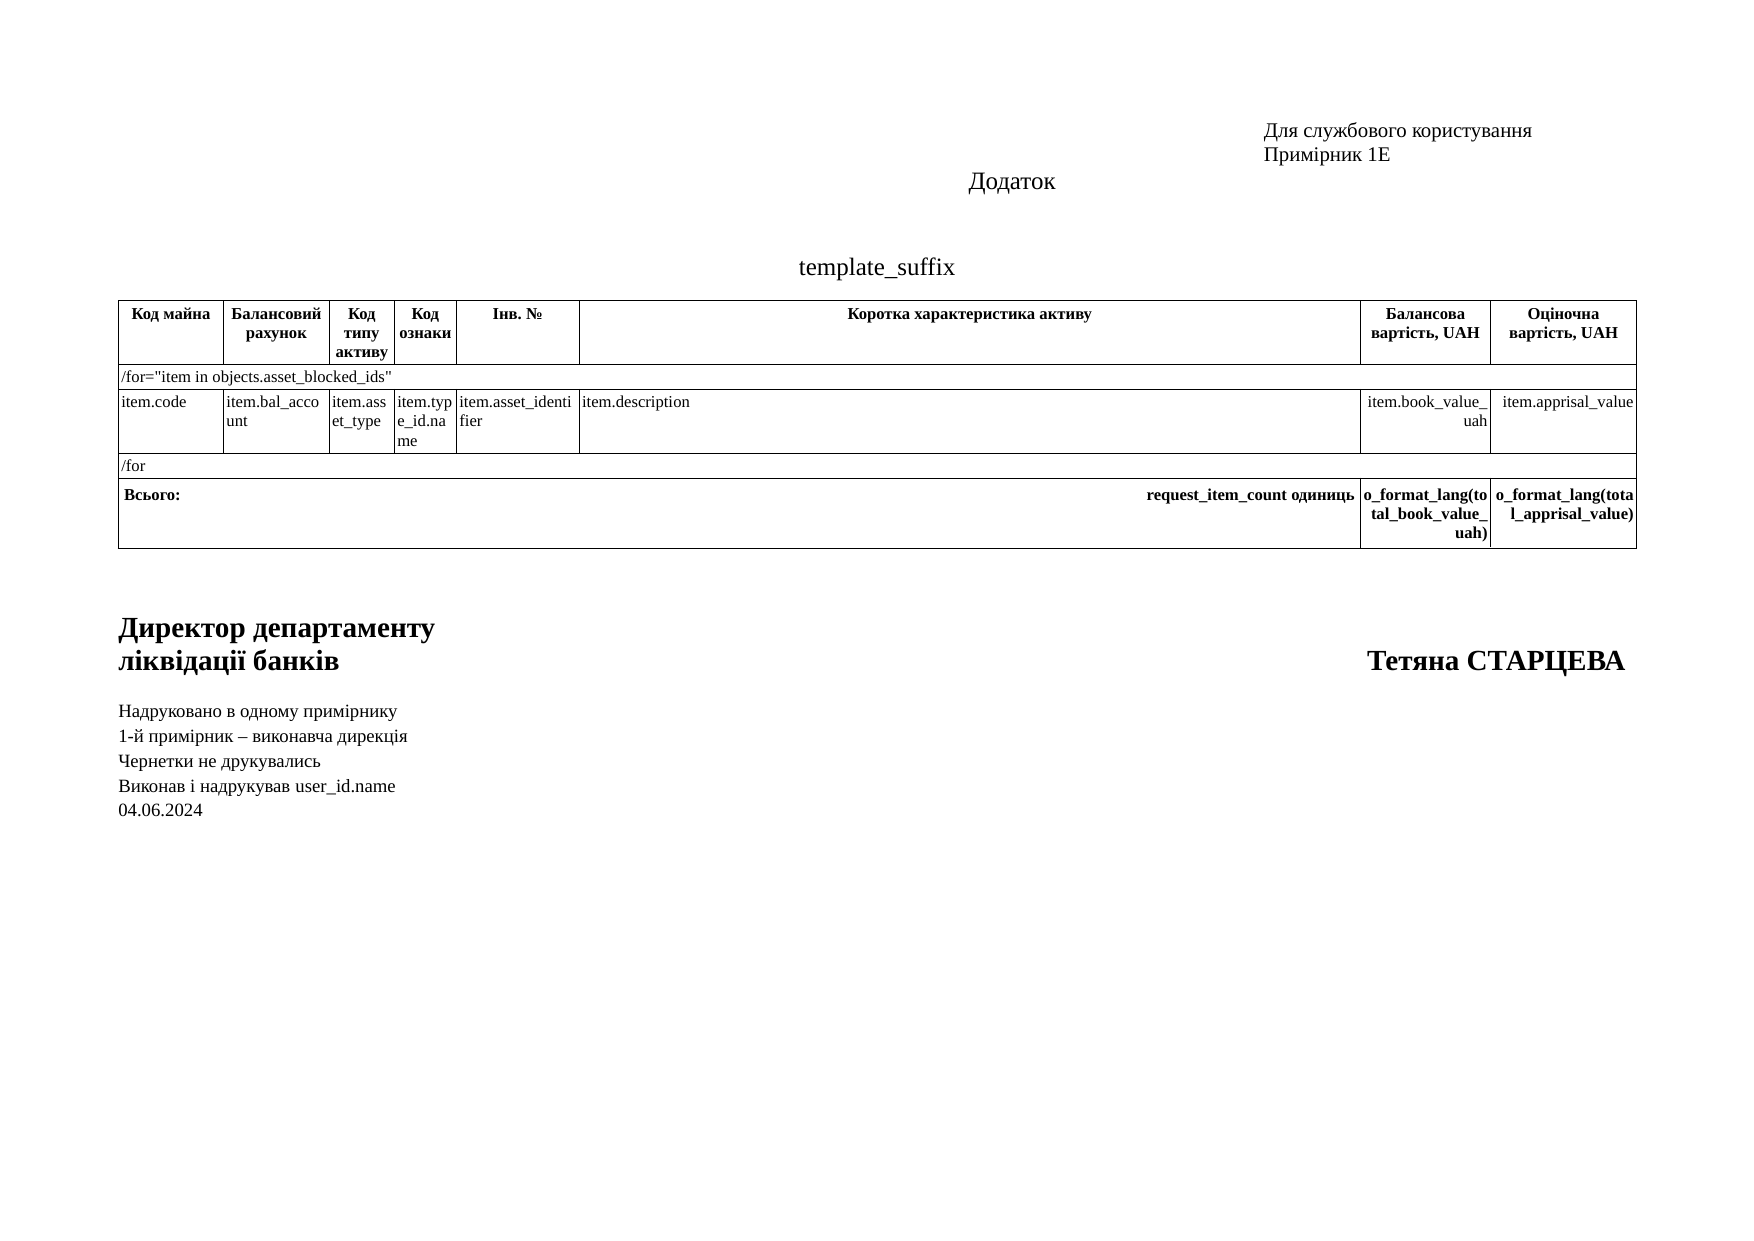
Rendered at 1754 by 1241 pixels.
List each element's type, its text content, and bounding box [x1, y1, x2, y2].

table_cell item.asset_identifier [457, 390, 579, 452]
table_header Оціночна вартість, UAH [1491, 301, 1636, 364]
text Виконав і надрукував user_id.name [118, 774, 1636, 796]
table_header Інв. № [457, 301, 579, 364]
table_header Балансова вартість, UAH [1361, 301, 1490, 364]
table_header Код майна [119, 301, 223, 364]
table_cell item.code [119, 390, 223, 452]
table_cell Всього: [119, 479, 739, 547]
table_header Код типу активу [330, 301, 394, 364]
text 04.06.2024 [118, 799, 1636, 821]
table_cell o_format_lang(total_apprisal_value) [1491, 479, 1636, 547]
table_cell item.book_value_uah [1361, 390, 1490, 452]
table_header Для службового користування Примірник 1Е Додаток [957, 118, 1636, 224]
text template_suffix [118, 252, 1636, 281]
table_header [118, 118, 957, 224]
table_header Тетяна СТАРЦЕВА [957, 610, 1636, 677]
table_cell request_item_count одиниць [739, 479, 1360, 547]
table_cell item.bal_account [224, 390, 329, 452]
text Надруковано в одному примірнику [118, 700, 1636, 722]
table_header Код ознаки [395, 301, 456, 364]
table_cell item.apprisal_value [1491, 390, 1636, 452]
table_cell /for [119, 454, 1636, 477]
table_cell /for="item in objects.asset_blocked_ids" [119, 365, 1636, 389]
table_cell item.type_id.name [395, 390, 456, 452]
table_cell item.asset_type [330, 390, 394, 452]
text 1-й примірник – виконавча дирекція [118, 725, 1636, 746]
table_header Коротка характеристика активу [580, 301, 1360, 364]
table_header Балансовий рахунок [224, 301, 329, 364]
table_header Директор департаменту ліквідації банків [118, 610, 957, 677]
table_cell item.description [580, 390, 1360, 452]
text Чернетки не друкувались [118, 750, 1636, 771]
table_cell o_format_lang(total_book_value_uah) [1361, 479, 1490, 547]
